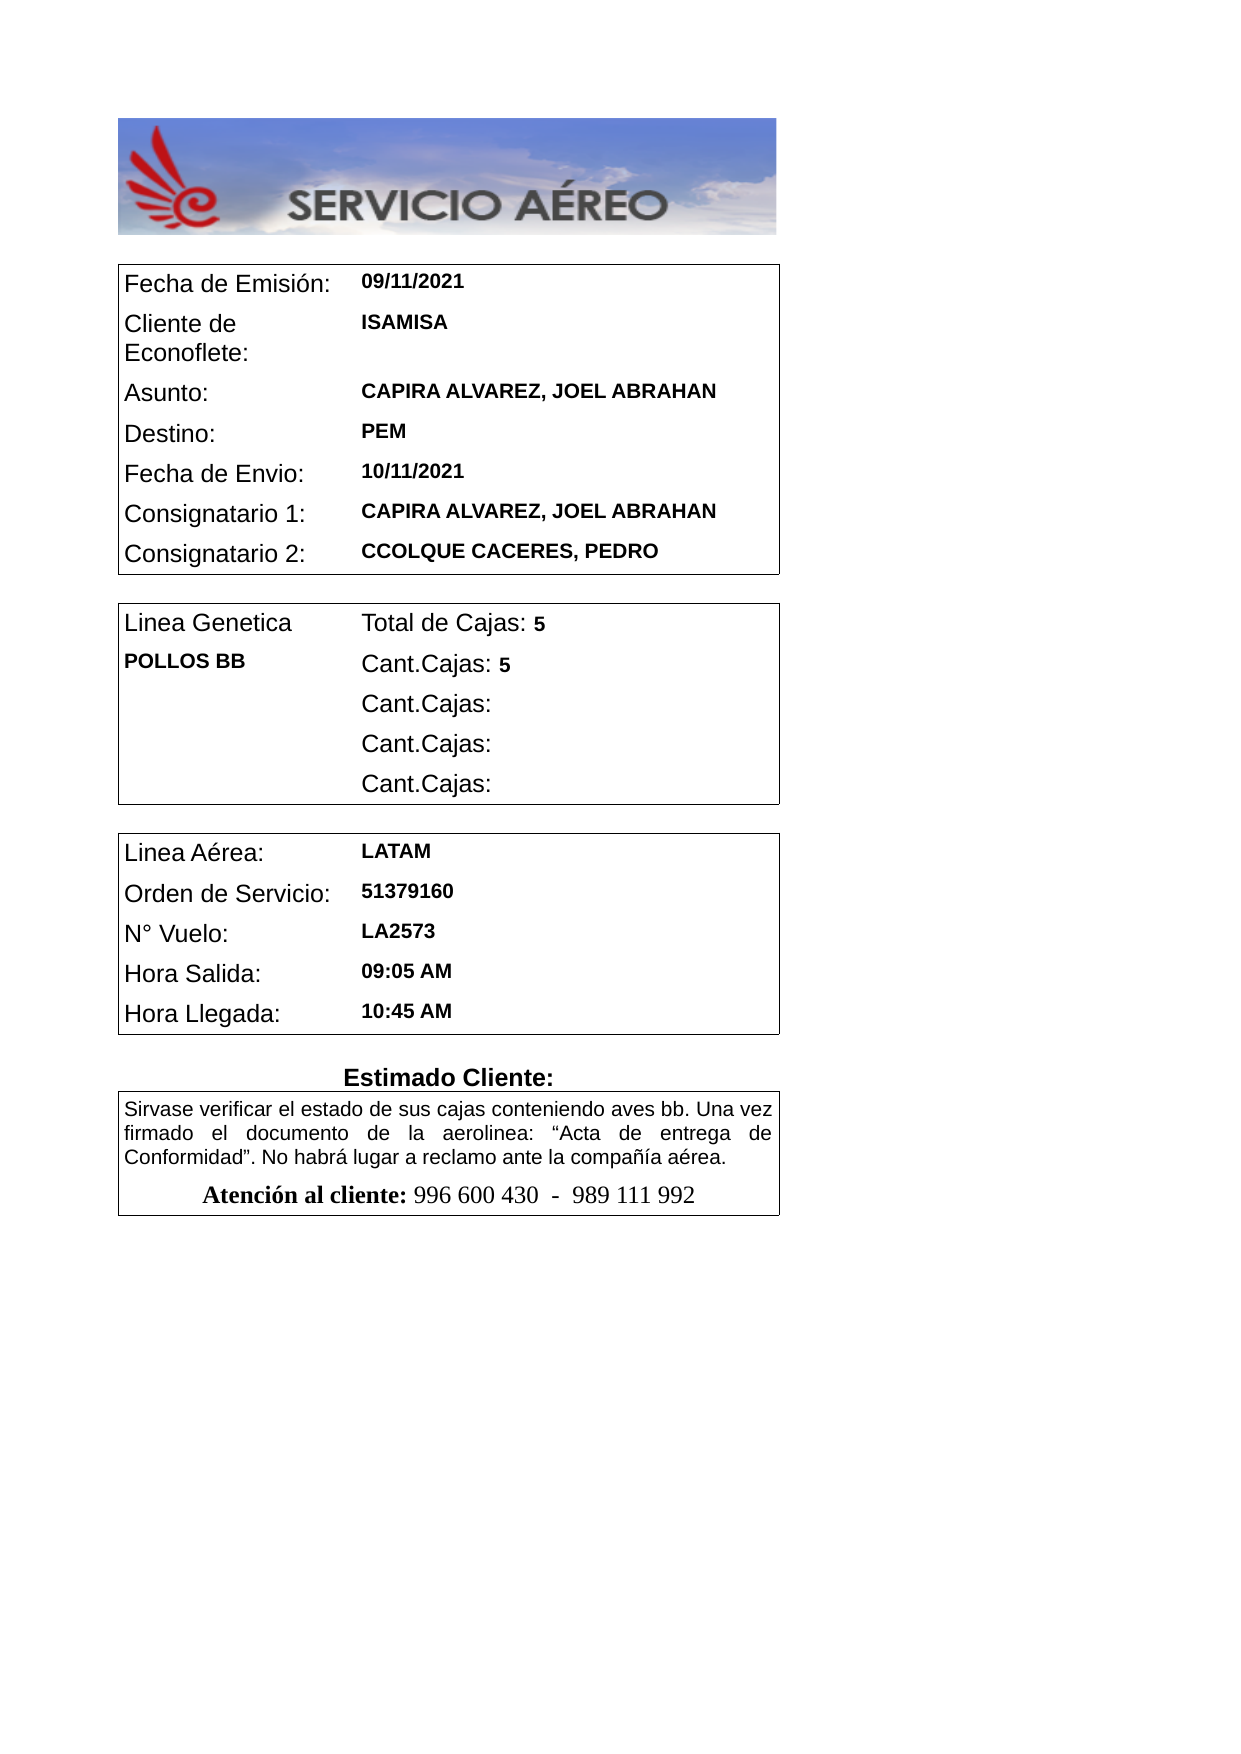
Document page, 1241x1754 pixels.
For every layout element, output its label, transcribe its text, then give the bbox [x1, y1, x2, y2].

table_cell [119, 723, 356, 763]
table_cell CCOLQUE CACERES, PEDRO [356, 534, 779, 574]
table_cell 10:45 AM [356, 994, 779, 1034]
table_cell LA2573 [356, 913, 779, 953]
table_header 09/11/2021 [356, 265, 779, 304]
table_cell 10/11/2021 [356, 453, 779, 493]
table_cell Cant.Cajas: [356, 683, 779, 723]
table_cell [118, 805, 356, 833]
table_cell [119, 764, 356, 804]
table_header Fecha de Emisión: [119, 265, 356, 304]
table_cell [356, 805, 779, 833]
table_cell Orden de Servicio: [119, 873, 356, 913]
table_cell Consignatario 1: [119, 493, 356, 533]
table_cell [356, 575, 779, 603]
table_cell LATAM [356, 834, 779, 873]
table_cell Cant.Cajas: 5 [356, 643, 779, 683]
table_cell [118, 575, 356, 603]
table_cell Cant.Cajas: [356, 764, 779, 804]
table_cell Linea Genetica [119, 604, 356, 643]
table_cell Total de Cajas: 5 [356, 604, 779, 643]
table_cell Linea Aérea: [119, 834, 356, 873]
table_cell [119, 683, 356, 723]
table_cell Sirvase verificar el estado de sus cajas conteniendo aves bb. Una vez firmado el documento de la aerolinea: “Acta de entrega de Conformidad”. No habrá lugar a reclamo ante la compañía aérea. [119, 1092, 779, 1175]
table_cell Hora Llegada: [119, 994, 356, 1034]
table_cell N° Vuelo: [119, 913, 356, 953]
table_cell Cant.Cajas: [356, 723, 779, 763]
table_cell 09:05 AM [356, 953, 779, 993]
table_cell Consignatario 2: [119, 534, 356, 574]
table_cell Estimado Cliente: [118, 1035, 779, 1091]
table_cell CAPIRA ALVAREZ, JOEL ABRAHAN [356, 493, 779, 533]
table_cell POLLOS BB [119, 643, 356, 683]
table_cell Fecha de Envio: [119, 453, 356, 493]
table_cell CAPIRA ALVAREZ, JOEL ABRAHAN [356, 373, 779, 413]
table_cell Asunto: [119, 373, 356, 413]
table_cell PEM [356, 413, 779, 453]
table_cell Atención al cliente: 996 600 430 - 989 111 992 [119, 1175, 779, 1215]
table_cell Destino: [119, 413, 356, 453]
table_cell Cliente de Econoflete: [119, 304, 356, 373]
table_cell Hora Salida: [119, 953, 356, 993]
table_cell ISAMISA [356, 304, 779, 373]
picture [118, 118, 777, 235]
table_cell 51379160 [356, 873, 779, 913]
